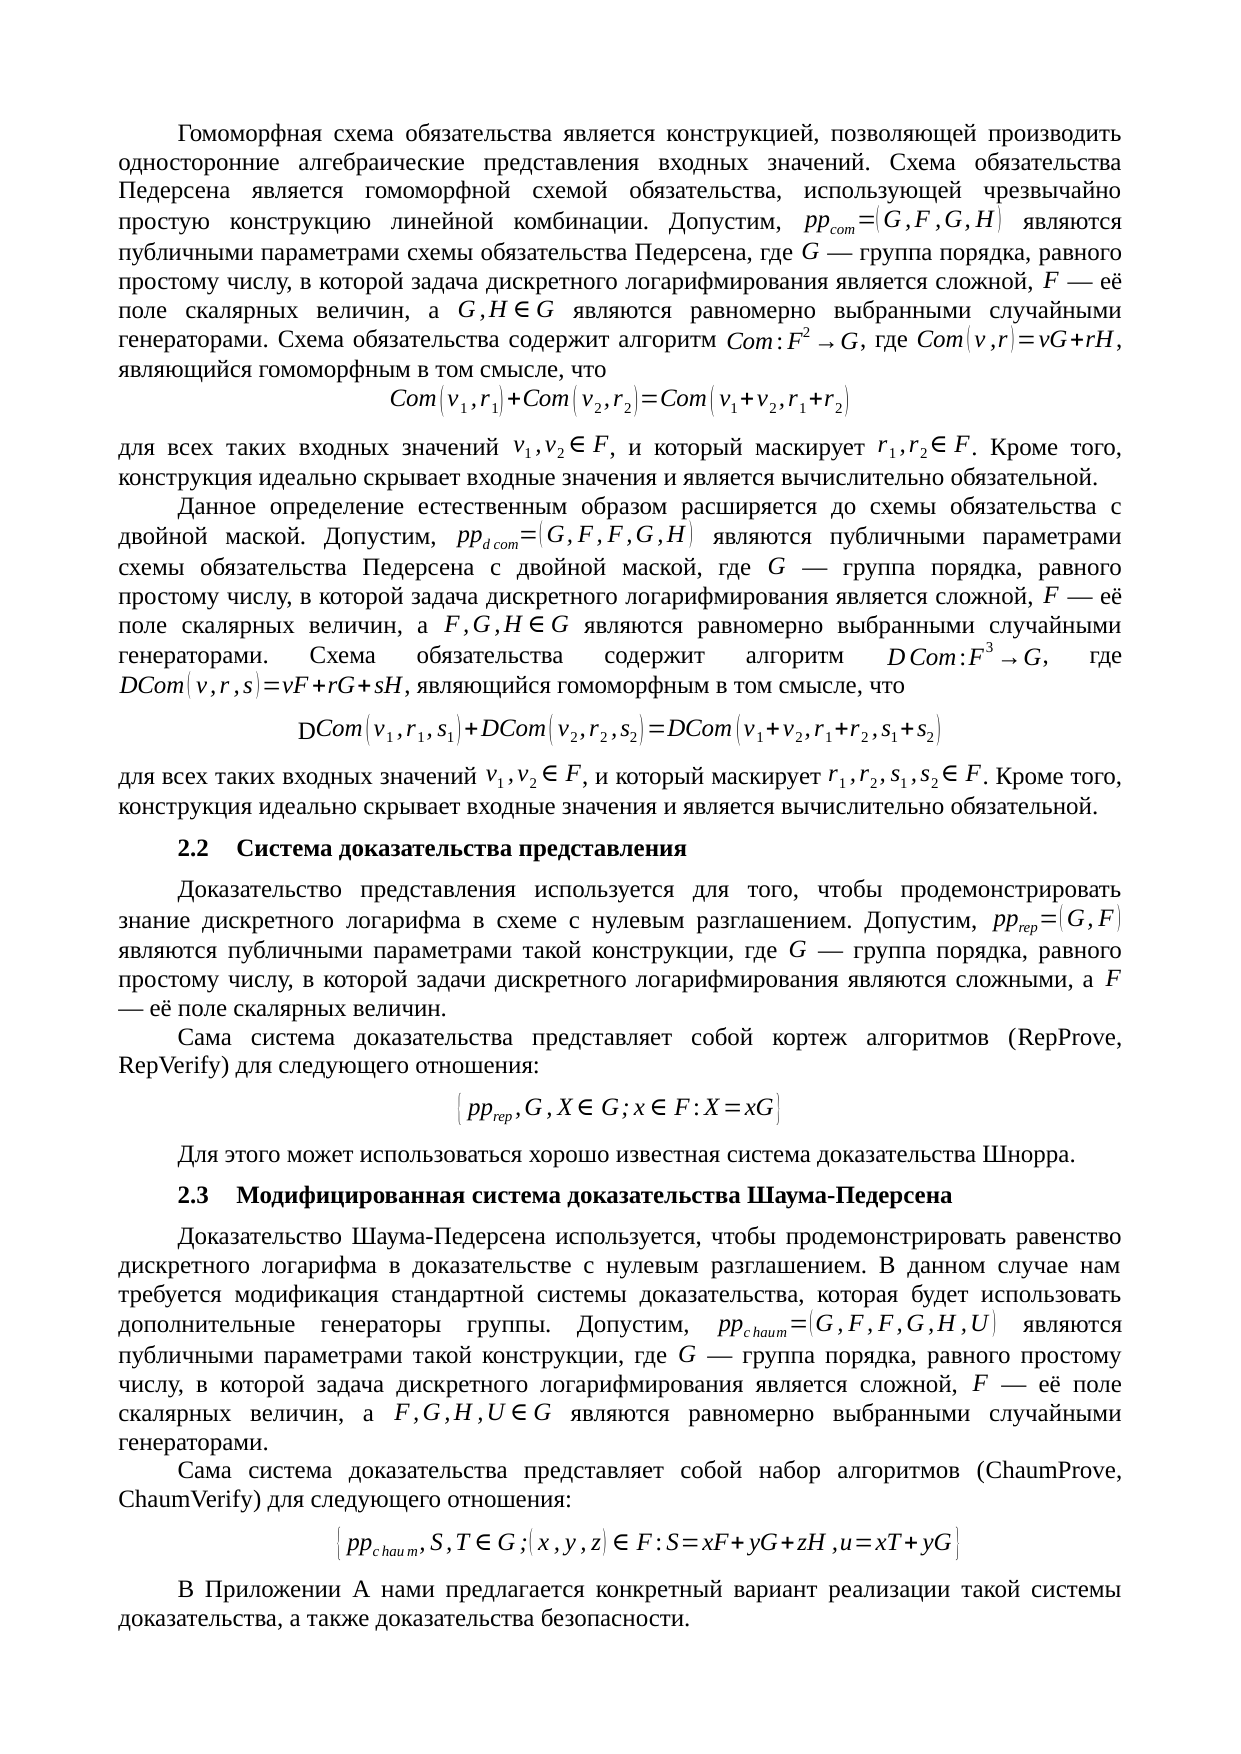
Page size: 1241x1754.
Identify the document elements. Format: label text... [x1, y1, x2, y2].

list Система доказательства представления [177, 833, 1122, 861]
list Модифицированная система доказательства Шаума-Педерсена [177, 1180, 1122, 1209]
text Доказательство представления используется для того, чтобы продемонстрировать знание дискретного логарифма в схеме с нулевым разглашением. Допустим, являются публичными параметрами такой конструкции, где — группа порядка, равного простому числу, в которой задачи дискретного логарифмирования являются сложными, а — её поле скалярных величин. [118, 874, 1122, 1022]
text Сама система доказательства представляет собой кортеж алгоритмов (RepProve, RepVerify) для следующего отношения: [118, 1022, 1122, 1079]
text для всех таких входных значений , и который маскирует . Кроме того, конструкция идеально скрывает входные значения и является вычислительно обязательной. [118, 431, 1122, 491]
text Для этого может использоваться хорошо известная система доказательства Шнорра. [118, 1139, 1122, 1168]
text В Приложении А нами предлагается конкретный вариант реализации такой системы доказательства, а также доказательства безопасности. [118, 1574, 1122, 1632]
text Данное определение естественным образом расширяется до схемы обязательства с двойной маской. Допустим, являются публичными параметрами схемы обязательства Педерсена с двойной маской, где — группа порядка, равного простому числу, в которой задача дискретного логарифмирования является сложной, — её поле скалярных величин, а являются равномерно выбранными случайными генераторами. Схема обязательства содержит алгоритм , где , являющийся гомоморфным в том смысле, что [118, 491, 1122, 700]
text Гомоморфная схема обязательства является конструкцией, позволяющей производить односторонние алгебраические представления входных значений. Схема обязательства Педерсена является гомоморфной схемой обязательства, использующей чрезвычайно простую конструкцию линейной комбинации. Допустим, являются публичными параметрами схемы обязательства Педерсена, где — группа порядка, равного простому числу, в которой задача дискретного логарифмирования является сложной, — её поле скалярных величин, а являются равномерно выбранными случайными генераторами. Схема обязательства содержит алгоритм , где , являющийся гомоморфным в том смысле, что [118, 118, 1122, 383]
text Сама система доказательства представляет собой набор алгоритмов (ChaumProve, ChaumVerify) для следующего отношения: [118, 1455, 1122, 1513]
text D [118, 713, 1122, 748]
text для всех таких входных значений , и который маскирует . Кроме того, конструкция идеально скрывает входные значения и является вычислительно обязательной. [118, 760, 1122, 820]
text Доказательство Шаума-Педерсена используется, чтобы продемонстрировать равенство дискретного логарифма в доказательстве с нулевым разглашением. В данном случае нам требуется модификация стандартной системы доказательства, которая будет использовать дополнительные генераторы группы. Допустим, являются публичными параметрами такой конструкции, где — группа порядка, равного простому числу, в которой задача дискретного логарифмирования является сложной, — её поле скалярных величин, а являются равномерно выбранными случайными генераторами. [118, 1221, 1122, 1455]
